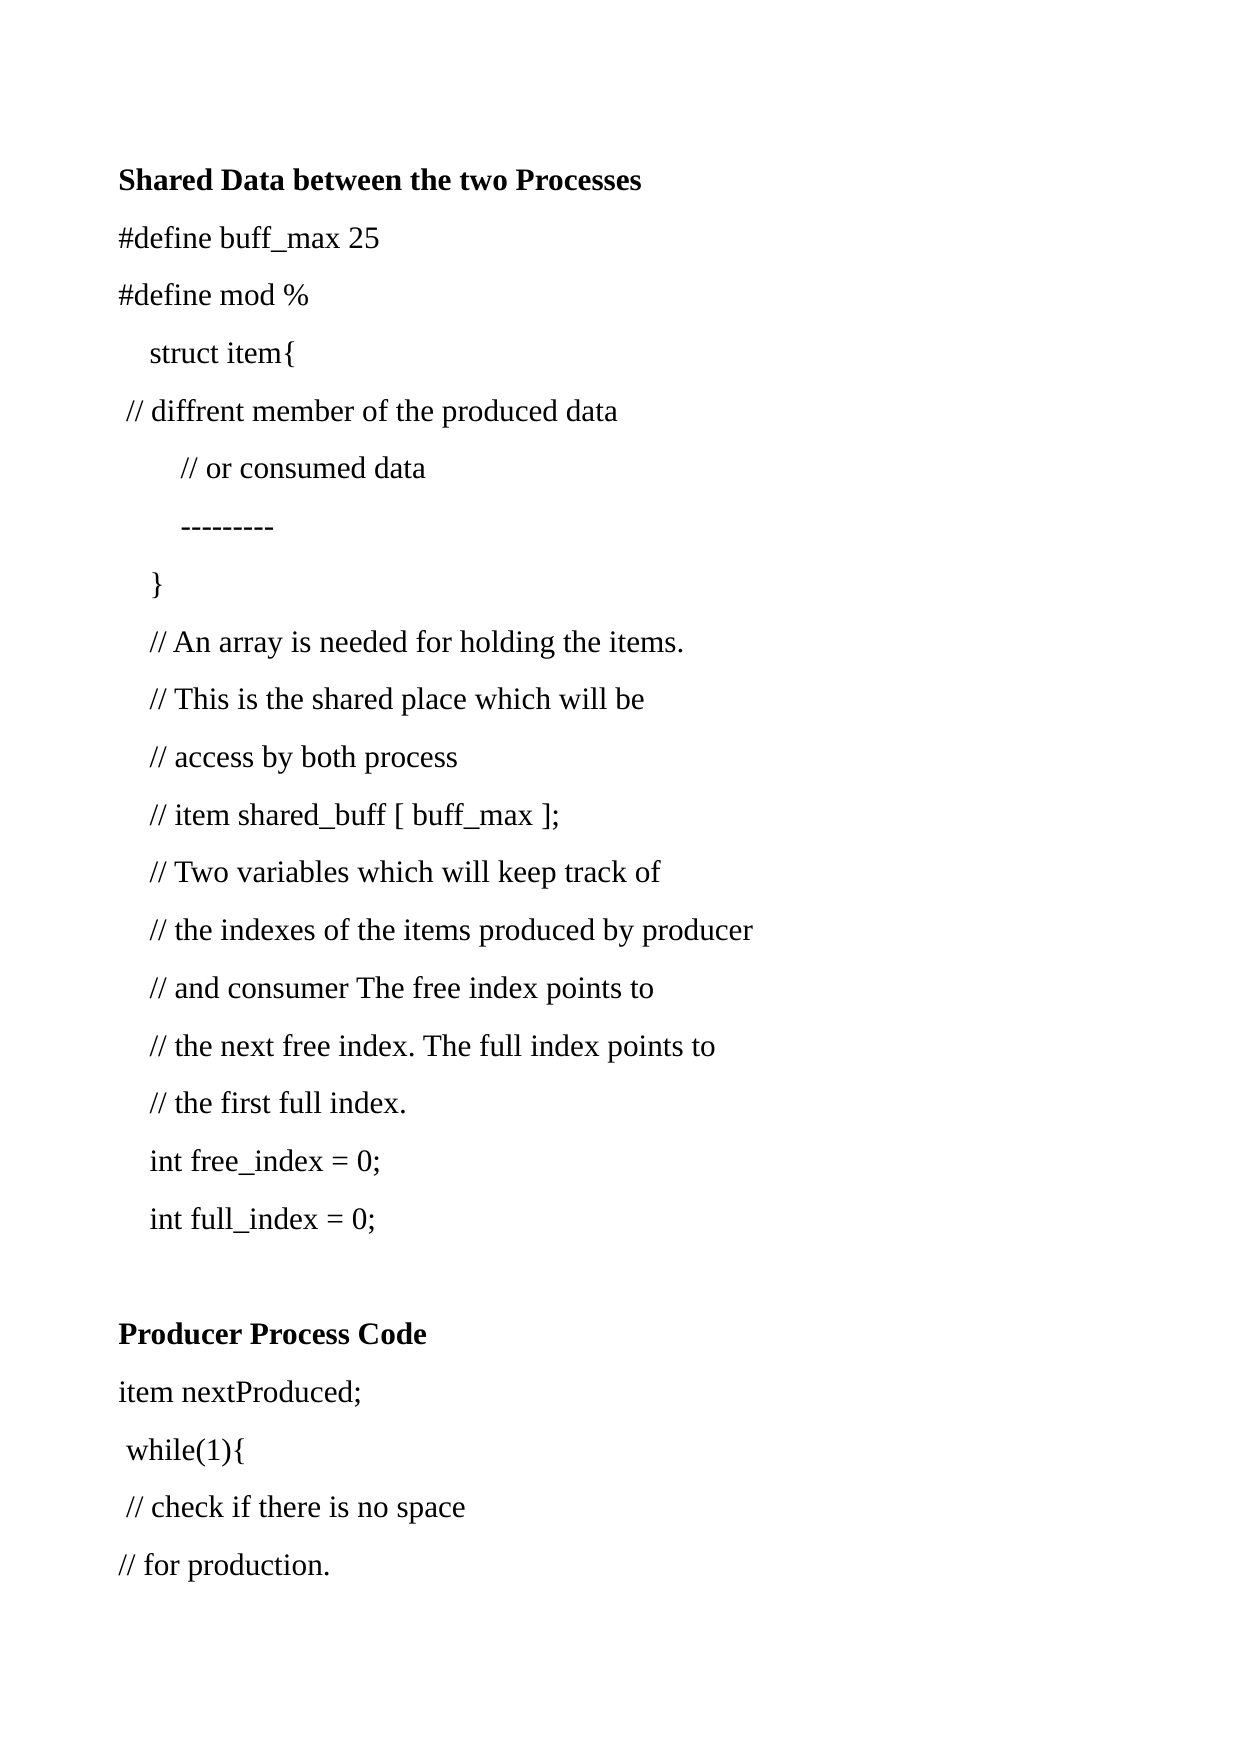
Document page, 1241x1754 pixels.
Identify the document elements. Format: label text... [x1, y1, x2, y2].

text // for production. [118, 1546, 1122, 1582]
text // access by both process [118, 738, 1122, 774]
text // the indexes of the items produced by producer [118, 911, 1122, 947]
text struct item{ [118, 334, 1122, 370]
text // Two variables which will keep track of [118, 854, 1122, 890]
text } [118, 565, 1122, 601]
text int free_index = 0; [118, 1142, 1122, 1178]
text // and consumer The free index points to [118, 969, 1122, 1005]
text item nextProduced; [118, 1373, 1122, 1409]
text // An array is needed for holding the items. [118, 623, 1122, 659]
text // check if there is no space [118, 1488, 1122, 1524]
text #define mod % [118, 277, 1122, 313]
text #define buff_max 25 [118, 219, 1122, 255]
text // or consumed data [118, 450, 1122, 486]
text // the first full index. [118, 1084, 1122, 1121]
text --------- [118, 507, 1122, 543]
text Shared Data between the two Processes [118, 118, 1122, 197]
text // This is the shared place which will be [118, 681, 1122, 717]
text while(1){ [118, 1431, 1122, 1467]
text Producer Process Code [118, 1315, 1122, 1351]
text // item shared_buff [ buff_max ]; [118, 796, 1122, 832]
text // the next free index. The full index points to [118, 1027, 1122, 1063]
text int full_index = 0; [118, 1200, 1122, 1236]
text // diffrent member of the produced data [118, 392, 1122, 428]
